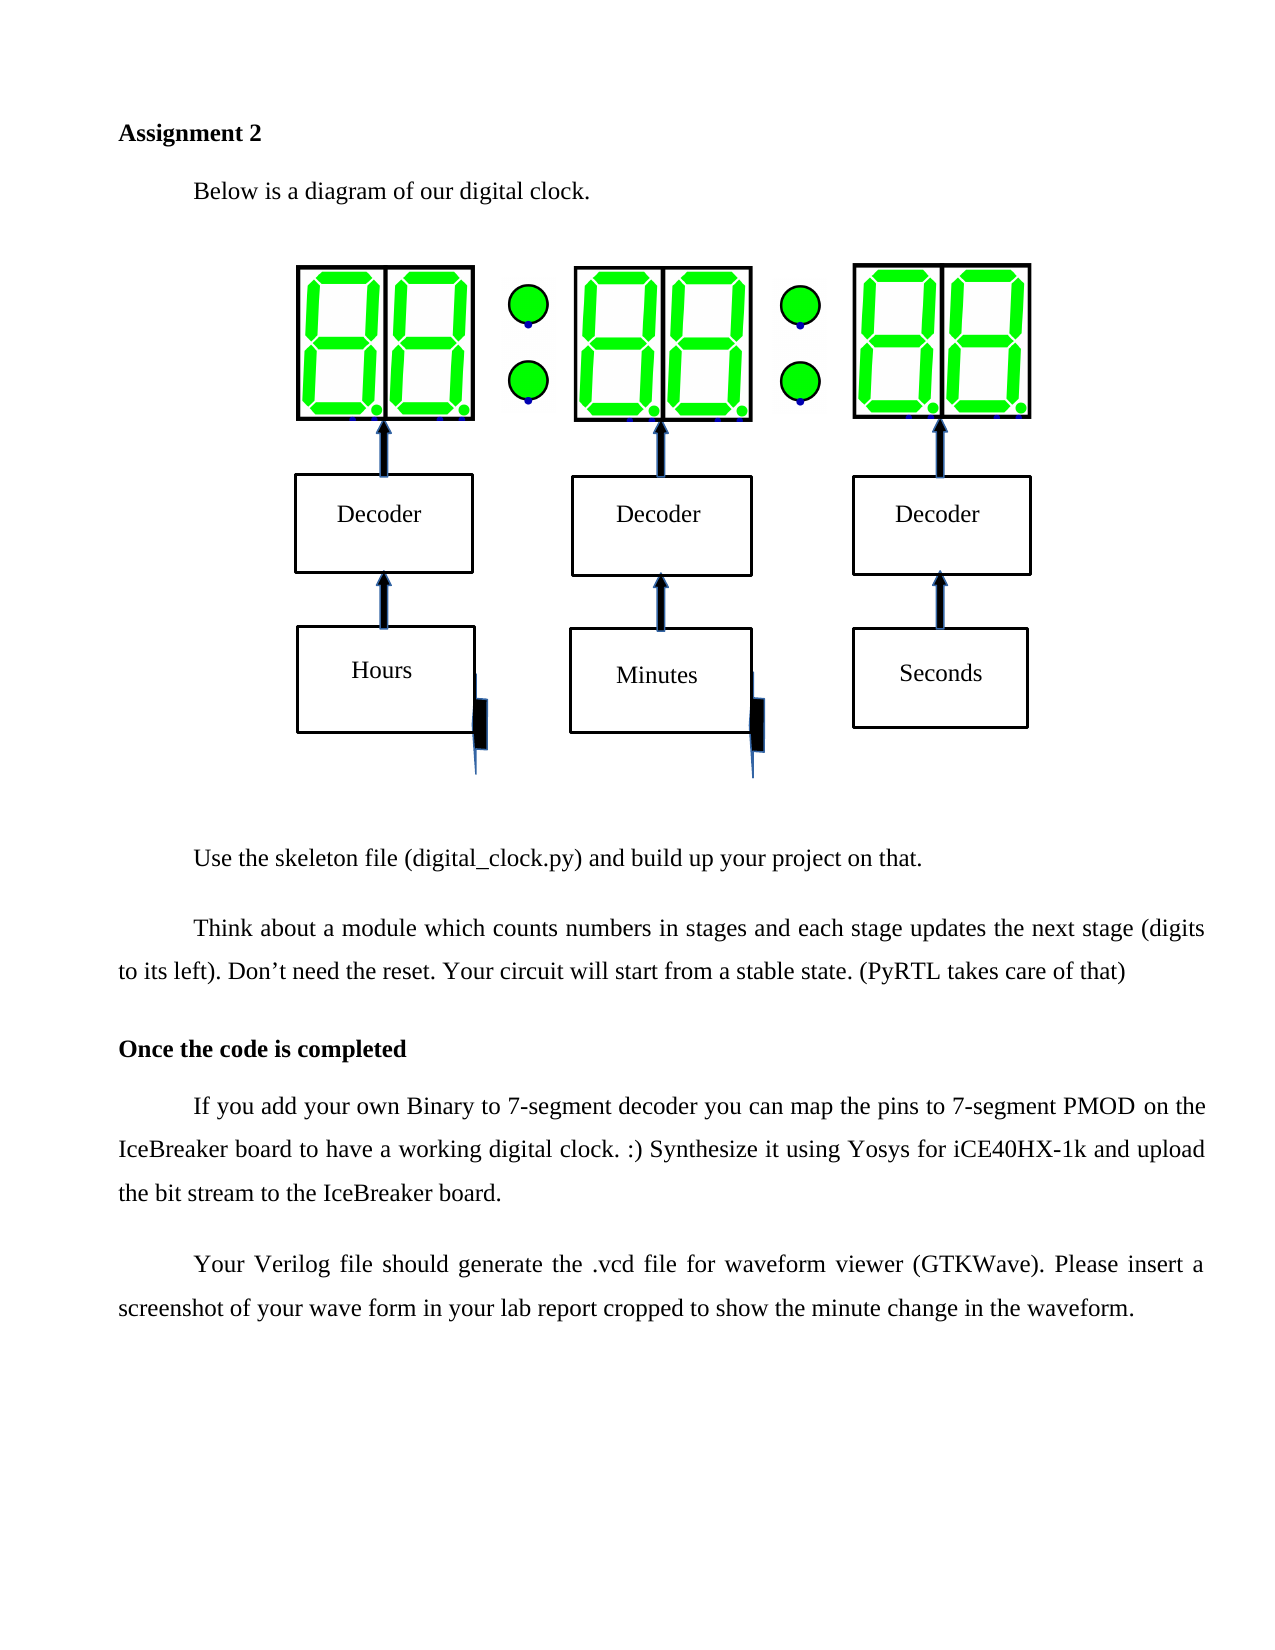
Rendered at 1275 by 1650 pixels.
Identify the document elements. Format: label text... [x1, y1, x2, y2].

text Below is a diagram of our digital clock. [118, 176, 1206, 205]
text If you add your own Binary to 7-segment decoder you can map the pins to 7-segment PMOD on the IceBreaker board to have a working digital clock. :) Synthesize it using Yosys for iCE40HX-1k and upload the bit stream to the IceBreaker board. [118, 1091, 1206, 1206]
picture [296, 265, 475, 421]
text Your Verilog file should generate the .vcd file for waveform viewer (GTKWave). Please insert a screenshot of your wave form in your lab report cropped to show the minute change in the waveform. [118, 1249, 1206, 1321]
text Use the skeleton file (digital_clock.py) and build up your project on that. [118, 843, 1206, 872]
text Once the code is completed [118, 1034, 1206, 1063]
picture [852, 263, 1032, 419]
picture [772, 278, 828, 414]
picture [573, 266, 753, 422]
text Think about a module which counts numbers in stages and each stage updates the next stage (digits to its left). Don’t need the reset. Your circuit will start from a stable state. (PyRTL takes care of that) [118, 913, 1206, 985]
picture [500, 277, 556, 413]
